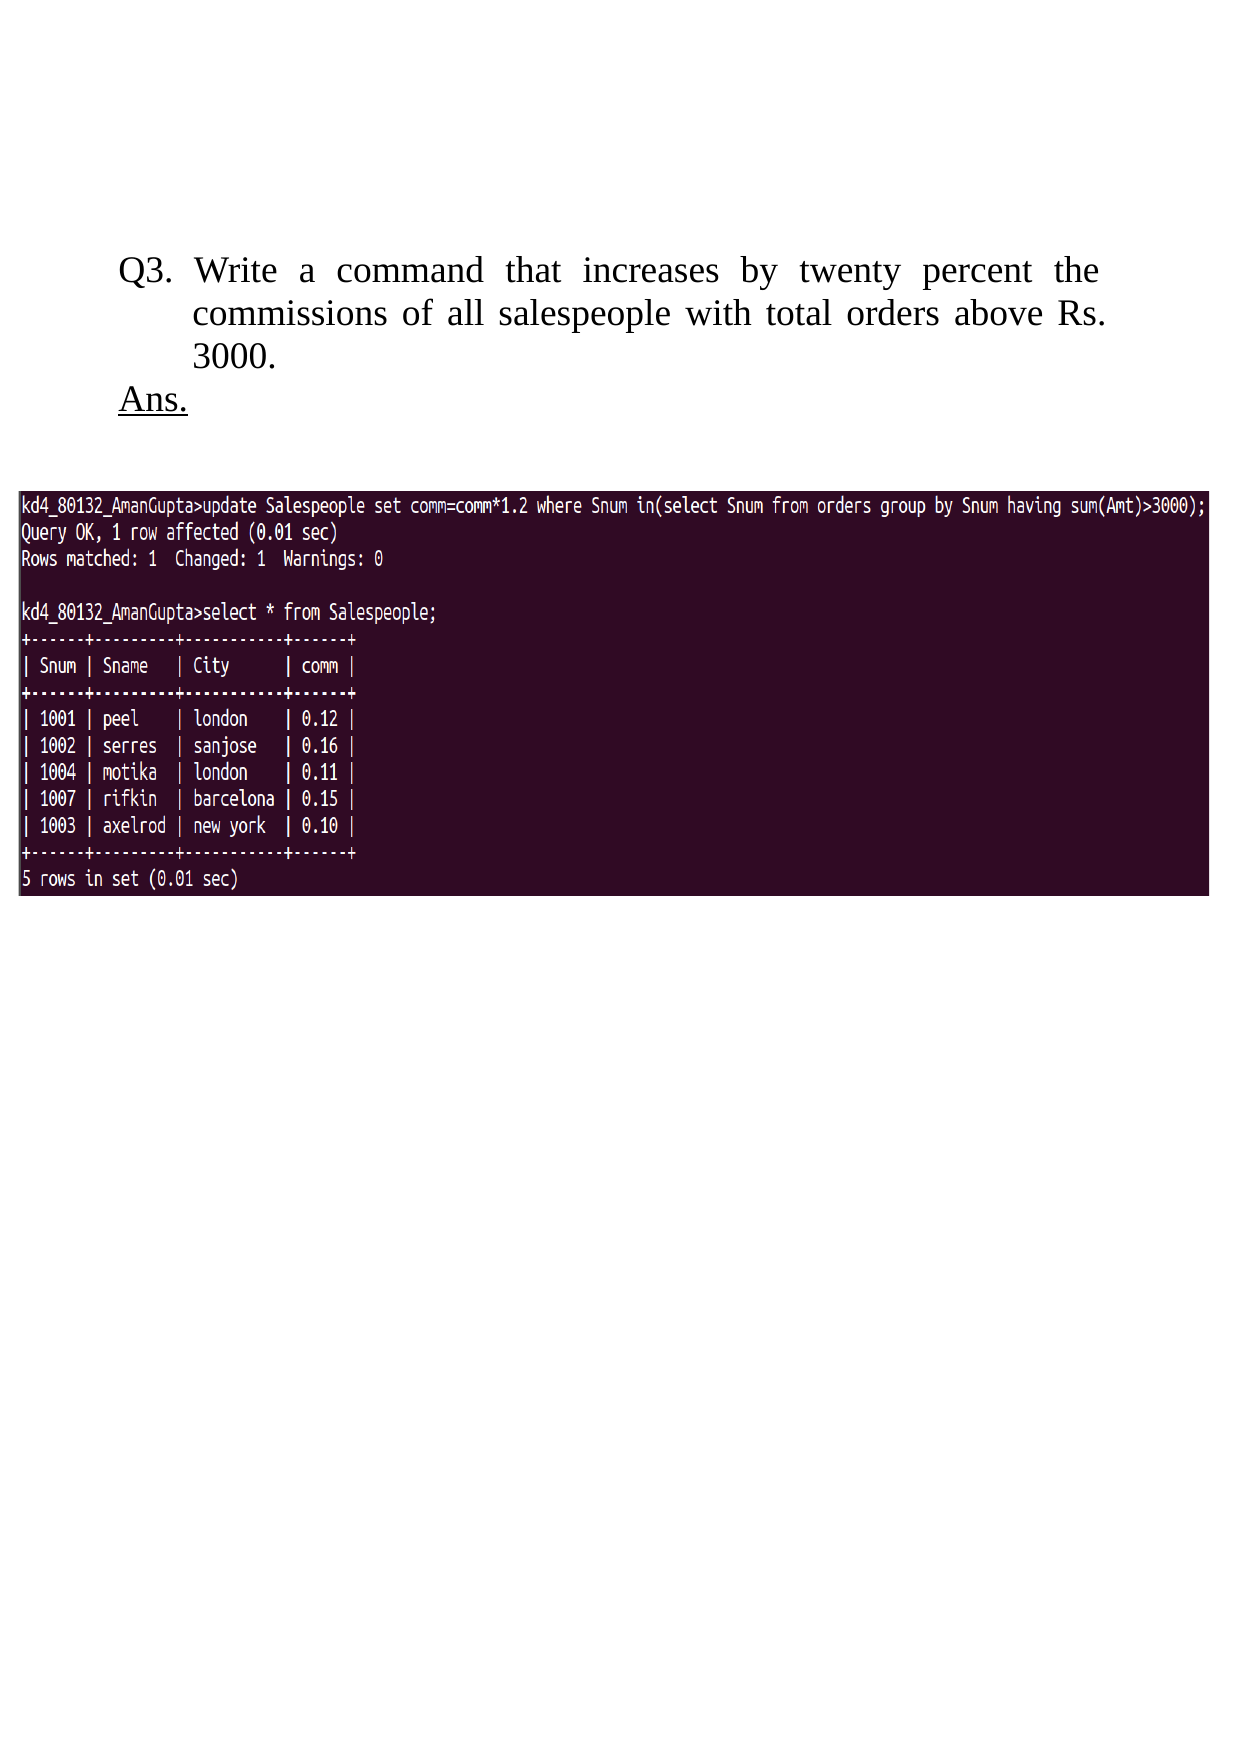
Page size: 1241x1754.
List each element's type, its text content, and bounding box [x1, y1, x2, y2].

picture [18, 491, 1210, 896]
text Ans. [118, 377, 1122, 420]
text Q3. Write a command that increases by twenty percent the commissions of all salespeople with total orders above Rs. 3000. [118, 247, 1122, 377]
